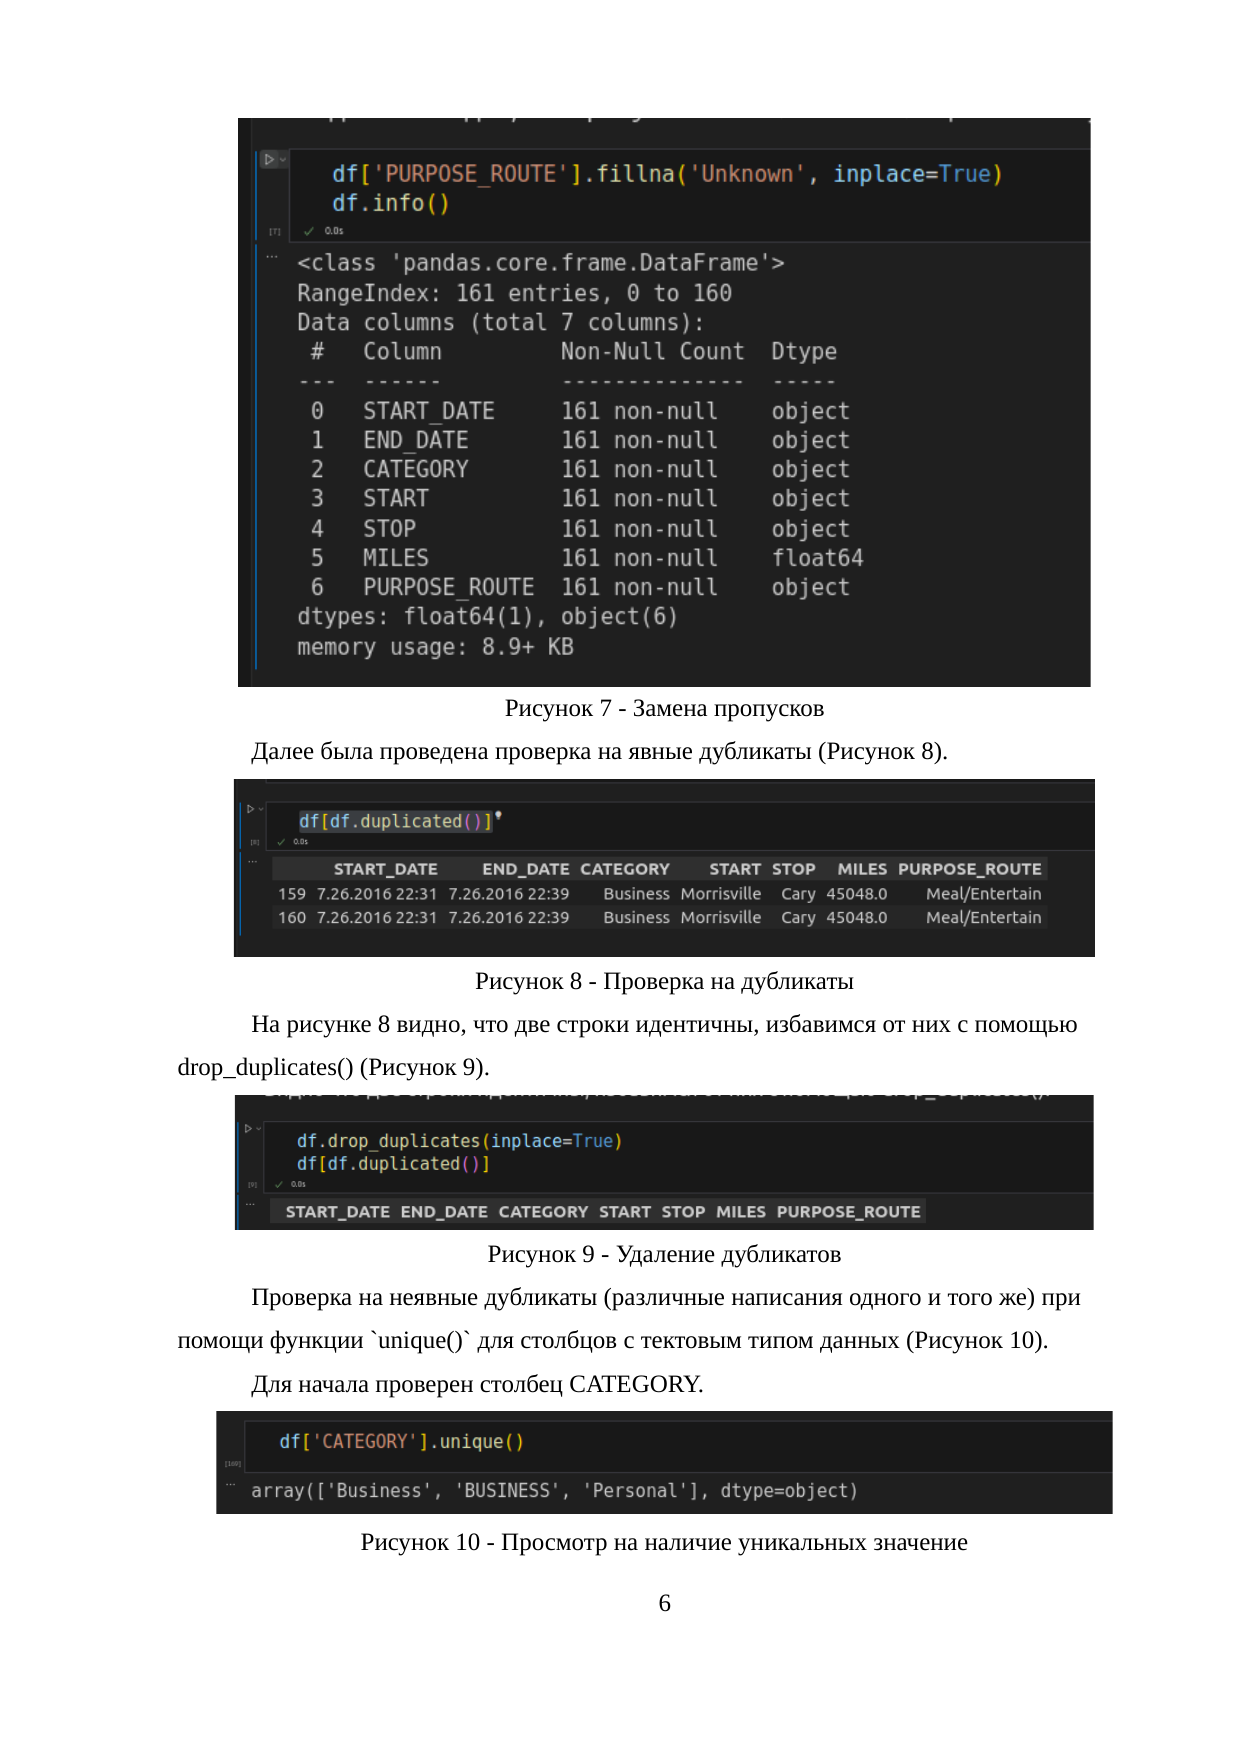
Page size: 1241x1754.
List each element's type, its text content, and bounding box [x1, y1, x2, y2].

text На рисунке 8 видно, что две строки идентичны, избавимся от них с помощью drop_duplicates() (Рисунок 9). [177, 1009, 1152, 1081]
text Далее была проведена проверка на явные дубликаты (Рисунок 8). [177, 736, 1152, 765]
text Проверка на неявные дубликаты (различные написания одного и того же) при помощи функции `unique()` для столбцов с тектовым типом данных (Рисунок 10). [177, 1282, 1152, 1354]
text Для начала проверен столбец CATEGORY. [177, 1369, 1152, 1397]
text Рисунок 10 - Просмотр на наличие уникальных значение [177, 1412, 1152, 1556]
picture [216, 1411, 1113, 1514]
text Рисунок 7 - Замена пропусков [177, 161, 1152, 722]
picture [234, 1095, 1094, 1230]
picture [238, 118, 1091, 687]
text Рисунок 8 - Проверка на дубликаты [177, 779, 1152, 995]
text Рисунок 9 - Удаление дубликатов [177, 1139, 1152, 1268]
picture [233, 779, 1095, 957]
